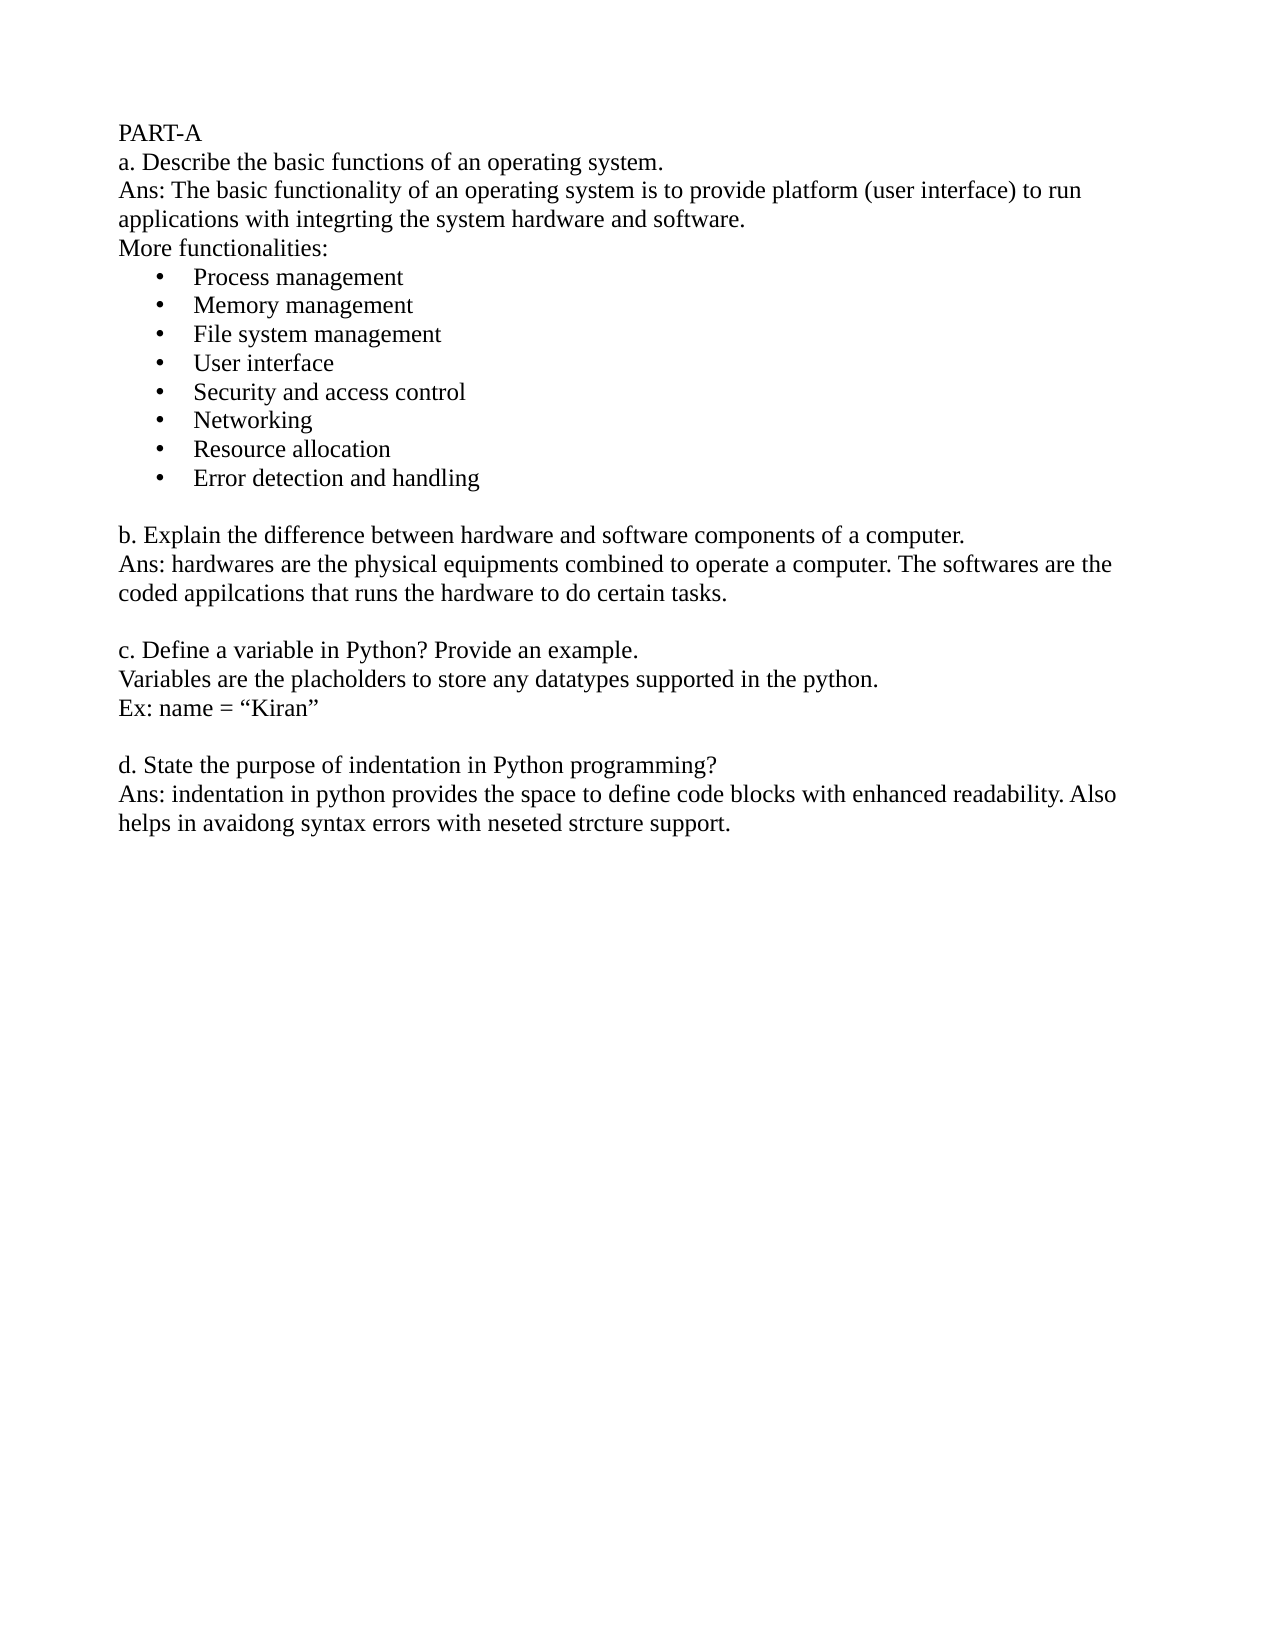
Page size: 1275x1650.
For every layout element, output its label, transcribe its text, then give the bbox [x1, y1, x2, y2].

list File system management [156, 319, 1157, 348]
text c. Define a variable in Python? Provide an example. [118, 636, 1157, 664]
list Networking [156, 406, 1157, 434]
text d. State the purpose of indentation in Python programming? [118, 751, 1157, 779]
list Process management [156, 262, 1157, 291]
text b. Explain the difference between hardware and software components of a computer. [118, 521, 1157, 549]
list Security and access control [156, 377, 1157, 406]
text Ans: hardwares are the physical equipments combined to operate a computer. The softwares are the coded appilcations that runs the hardware to do certain tasks. [118, 549, 1157, 607]
text Ans: The basic functionality of an operating system is to provide platform (user interface) to run applications with integrting the system hardware and software. [118, 176, 1157, 233]
text PART-A [118, 118, 1157, 147]
list Resource allocation [156, 434, 1157, 463]
text a. Describe the basic functions of an operating system. [118, 147, 1157, 176]
list Memory management [156, 291, 1157, 319]
text More functionalities: [118, 233, 1157, 262]
text Ex: name = “Kiran” [118, 693, 1157, 722]
list User interface [156, 348, 1157, 377]
list Error detection and handling [156, 463, 1157, 492]
text Ans: indentation in python provides the space to define code blocks with enhanced readability. Also helps in avaidong syntax errors with neseted strcture support. [118, 779, 1157, 837]
text Variables are the placholders to store any datatypes supported in the python. [118, 664, 1157, 693]
